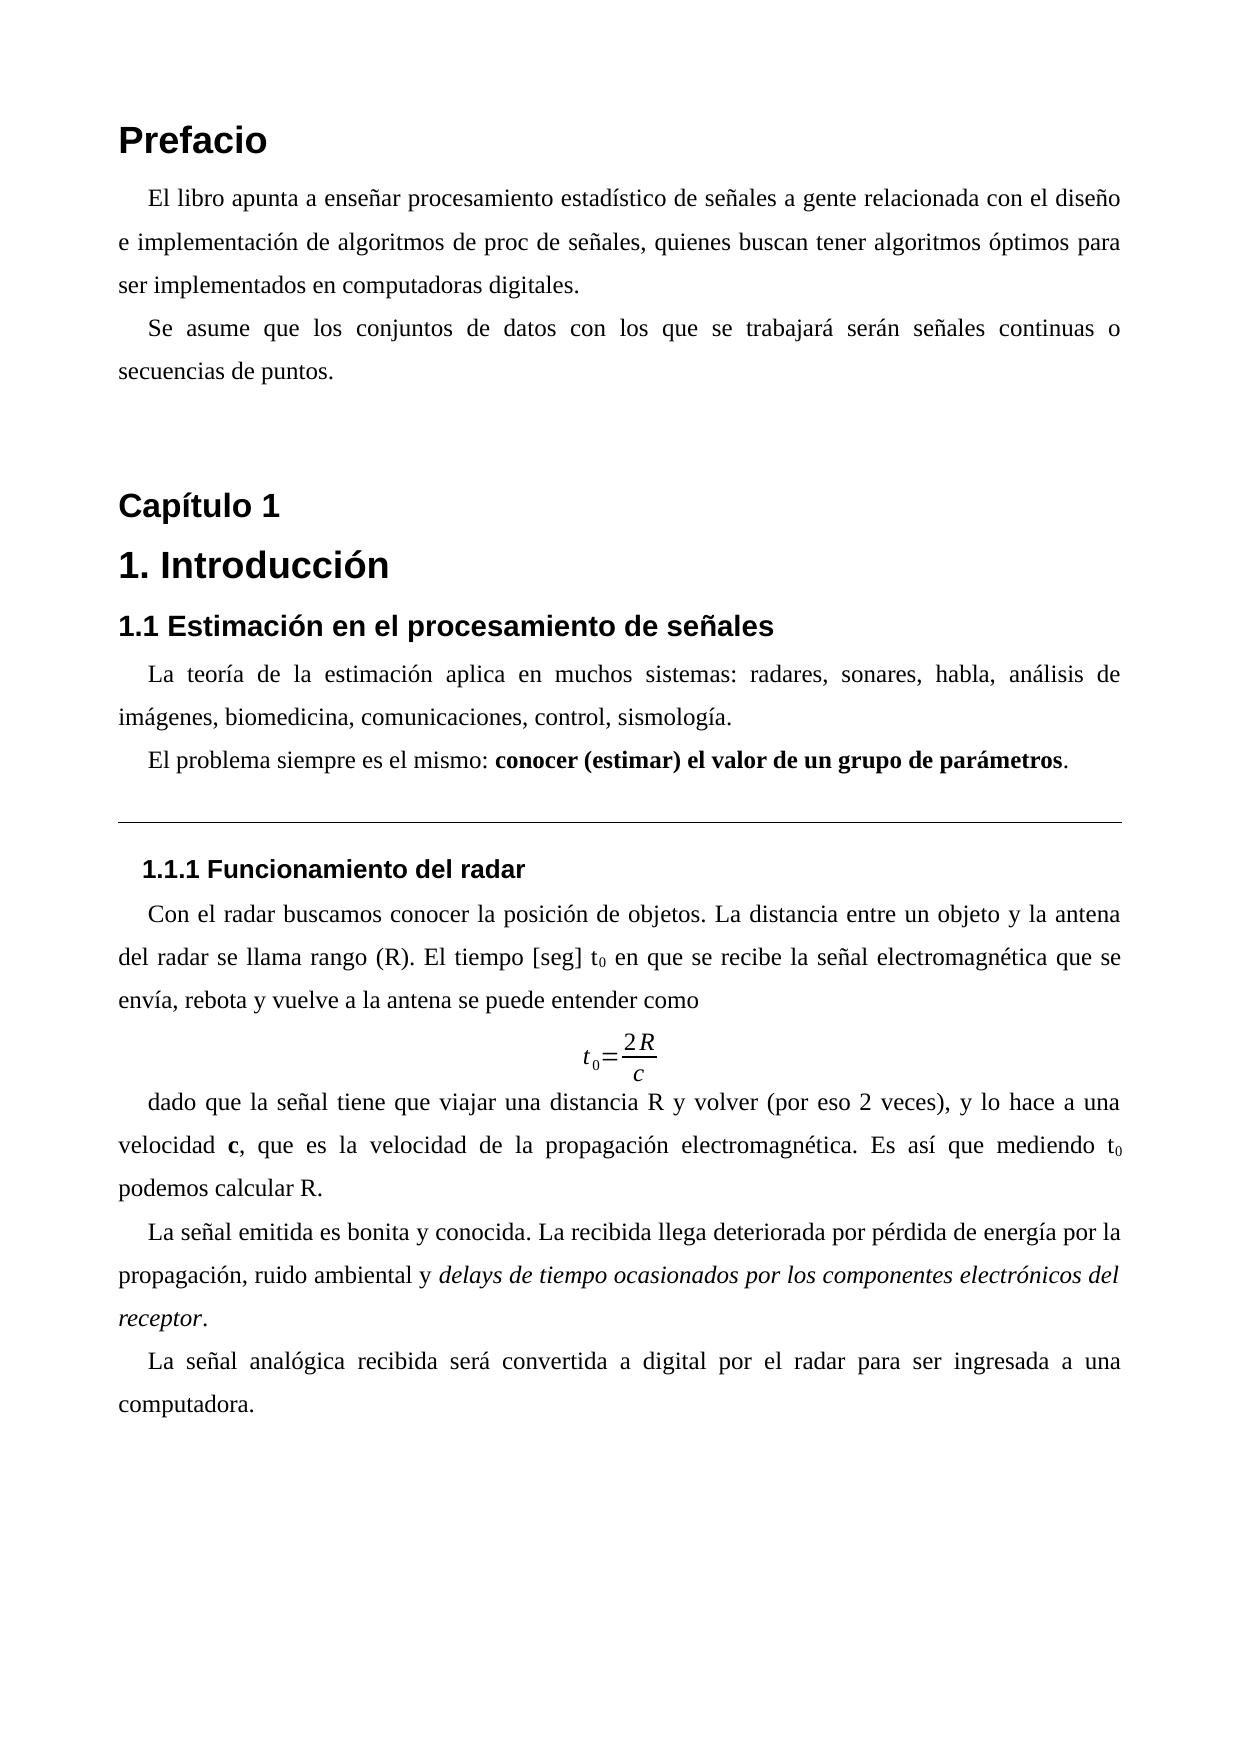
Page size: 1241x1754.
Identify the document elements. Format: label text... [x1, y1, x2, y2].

subtitle 1.1 Estimación en el procesamiento de señales [118, 609, 1122, 642]
text dado que la señal tiene que viajar una distancia R y volver (por eso 2 veces), y lo hace a una velocidad c, que es la velocidad de la propagación electromagnética. Es así que mediendo t0 podemos calcular R. [118, 1087, 1122, 1202]
subtitle 1. Introducción [118, 543, 1122, 587]
text La señal analógica recibida será convertida a digital por el radar para ser ingresada a una computadora. [118, 1346, 1122, 1418]
text Se asume que los conjuntos de datos con los que se trabajará serán señales continuas o secuencias de puntos. [118, 313, 1122, 385]
subtitle Capítulo 1 [118, 485, 1122, 524]
text El problema siempre es el mismo: conocer (estimar) el valor de un grupo de parámetros. [118, 746, 1122, 774]
subtitle Prefacio [118, 118, 1122, 162]
text La teoría de la estimación aplica en muchos sistemas: radares, sonares, habla, análisis de imágenes, biomedicina, comunicaciones, control, sismología. [118, 659, 1122, 731]
subtitle 1.1.1 Funcionamiento del radar [118, 854, 1122, 884]
text El libro apunta a enseñar procesamiento estadístico de señales a gente relacionada con el diseño e implementación de algoritmos de proc de señales, quienes buscan tener algoritmos óptimos para ser implementados en computadoras digitales. [118, 183, 1122, 298]
text La señal emitida es bonita y conocida. La recibida llega deteriorada por pérdida de energía por la propagación, ruido ambiental y delays de tiempo ocasionados por los componentes electrónicos del receptor. [118, 1217, 1122, 1332]
text Con el radar buscamos conocer la posición de objetos. La distancia entre un objeto y la antena del radar se llama rango (R). El tiempo [seg] t0 en que se recibe la señal electromagnética que se envía, rebota y vuelve a la antena se puede entender como [118, 899, 1122, 1014]
